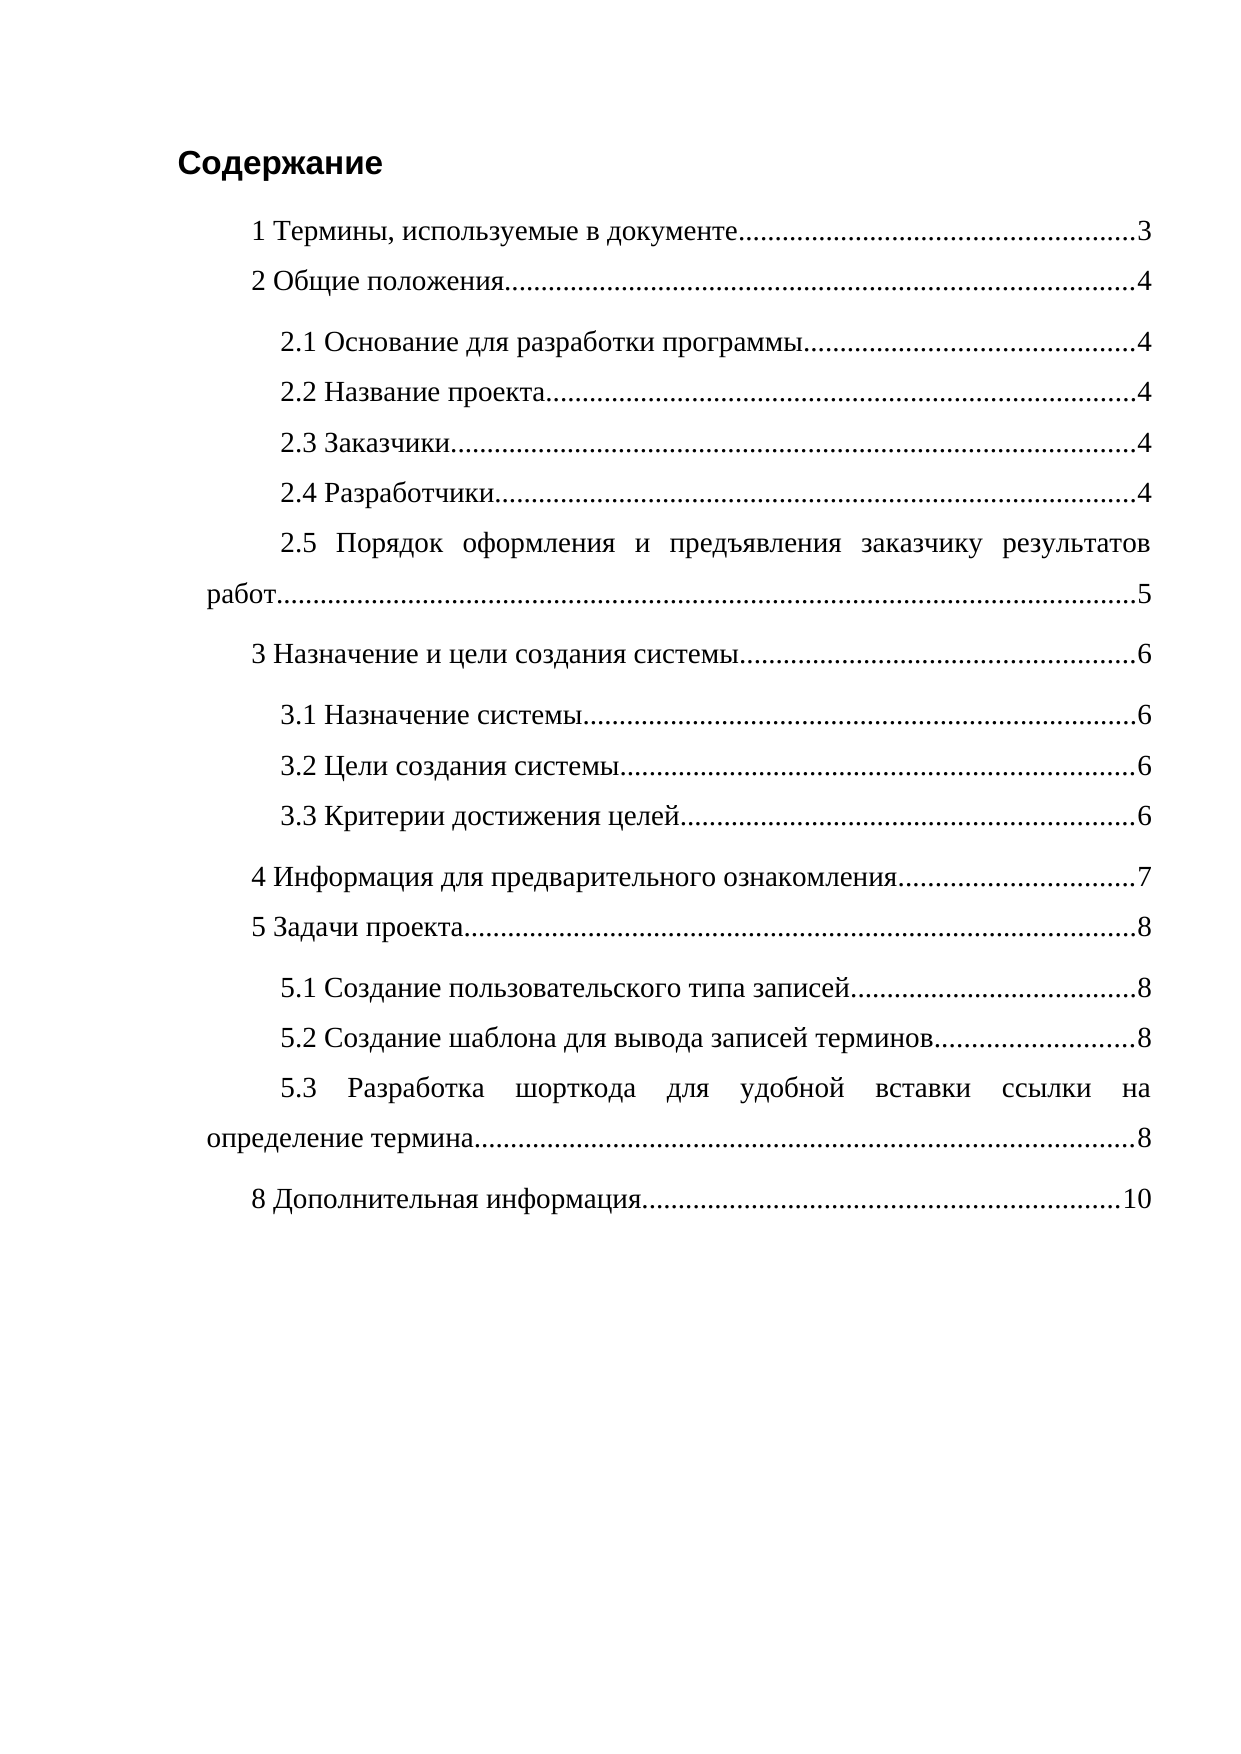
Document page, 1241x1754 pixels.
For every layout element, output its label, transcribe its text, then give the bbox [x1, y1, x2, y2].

text 2 Общие положения 4 [177, 263, 1152, 297]
text 3.1 Назначение системы 6 [206, 697, 1152, 731]
text 2.1 Основание для разработки программы 4 [206, 324, 1152, 358]
text 3.2 Цели создания системы 6 [206, 748, 1152, 781]
text 2.4 Разработчики 4 [206, 475, 1152, 509]
text 3.3 Критерии достижения целей 6 [206, 798, 1152, 831]
text 5.2 Создание шаблона для вывода записей терминов 8 [206, 1020, 1152, 1053]
text 2.3 Заказчики 4 [206, 425, 1152, 458]
text 5.1 Создание пользовательского типа записей 8 [206, 970, 1152, 1003]
subtitle Содержание [177, 143, 1152, 182]
text 5 Задачи проекта 8 [177, 909, 1152, 942]
text 2.2 Название проекта 4 [206, 374, 1152, 408]
text 4 Информация для предварительного ознакомления 7 [177, 859, 1152, 892]
text 3 Назначение и цели создания системы 6 [177, 637, 1152, 670]
text 5.3 Разработка шорткода для удобной вставки ссылки на определение термина 8 [206, 1070, 1152, 1154]
text 2.5 Порядок оформления и предъявления заказчику результатов работ 5 [206, 526, 1152, 609]
text 8 Дополнительная информация 10 [177, 1181, 1152, 1215]
text 1 Термины, используемые в документе 3 [177, 213, 1152, 247]
